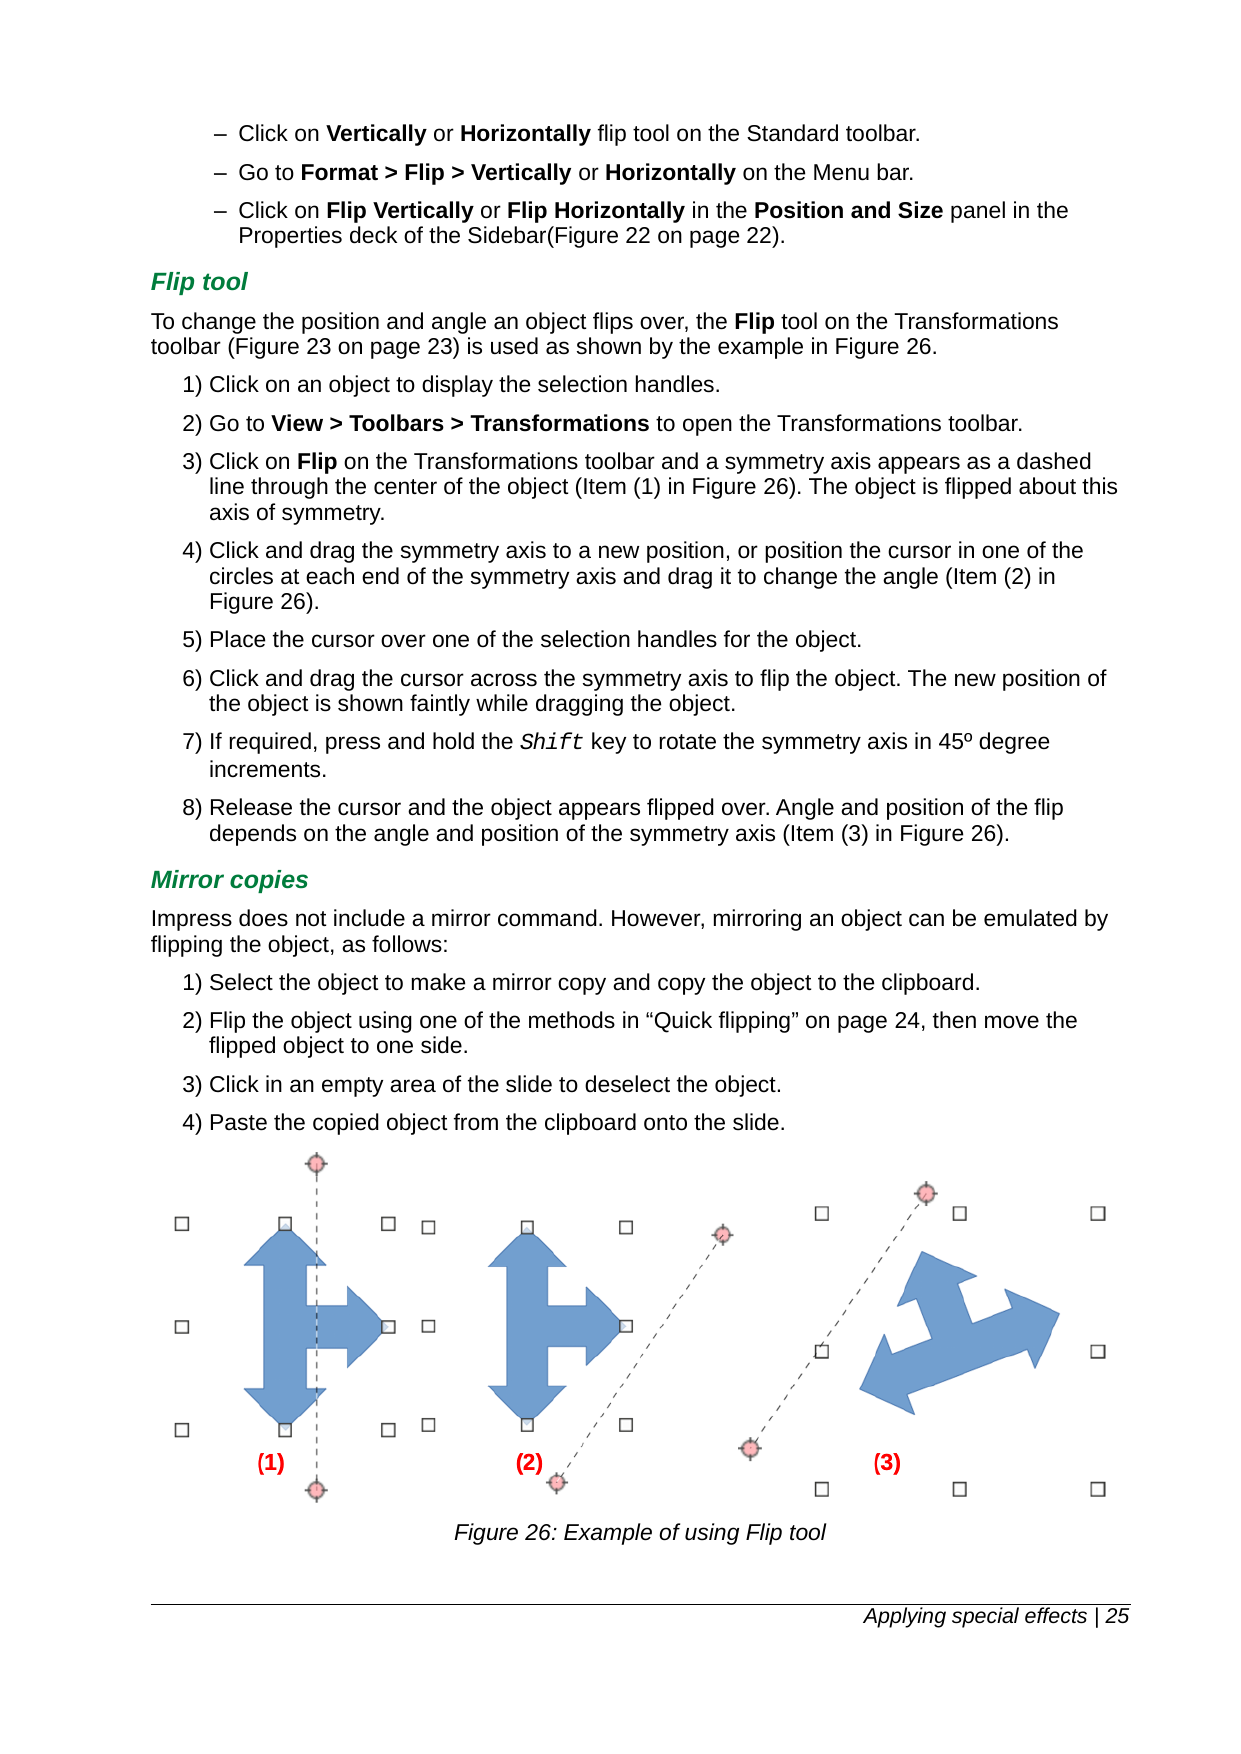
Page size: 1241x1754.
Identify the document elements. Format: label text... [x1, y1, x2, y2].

list Click on Flip on the Transformations toolbar and a symmetry axis appears as a dashed line through the center of the object (Item (1) in Figure 26). The object is flipped about this axis of symmetry. [194, 448, 1131, 525]
list Click on Vertically or Horizontally flip tool on the Standard toolbar. [223, 121, 1131, 147]
subtitle Flip tool [151, 268, 1131, 296]
list Click on Flip Vertically or Flip Horizontally in the Position and Size panel in the Properties deck of the Sidebar(Figure 22 on page 22). [223, 197, 1131, 248]
list Paste the copied object from the clipboard onto the slide. [194, 1109, 1131, 1135]
list Go to View > Toolbars > Transformations to open the Transformations toolbar. [194, 410, 1131, 436]
list Release the cursor and the object appears flipped over. Angle and position of the flip depends on the angle and position of the symmetry axis (Item (3) in Figure 26). [194, 795, 1131, 846]
list Click and drag the cursor across the symmetry axis to flip the object. The new position of the object is shown faintly while dragging the object. [194, 665, 1131, 716]
subtitle Mirror copies [151, 865, 1131, 893]
list Go to Format > Flip > Vertically or Horizontally on the Menu bar. [223, 159, 1131, 185]
list Click on an object to display the selection handles. [194, 372, 1131, 398]
list Click and drag the symmetry axis to a new position, or position the cursor in one of the circles at each end of the symmetry axis and drag it to change the angle (Item (2) in Figure 26). [194, 538, 1131, 614]
text To change the position and angle an object flips over, the Flip tool on the Transformations toolbar (Figure 23 on page 23) is used as shown by the example in Figure 26. [151, 308, 1131, 359]
text Figure 26: Example of using Flip tool [172, 1519, 1109, 1545]
list Place the cursor over one of the selection handles for the object. [194, 627, 1131, 653]
list Click in an empty area of the slide to deselect the object. [194, 1071, 1131, 1097]
picture [172, 1147, 1110, 1507]
text Impress does not include a mirror command. However, mirroring an object can be emulated by flipping the object, as follows: [151, 906, 1131, 957]
list If required, press and hold the Shift key to rotate the symmetry axis in 45º degree increments. [194, 729, 1131, 782]
list Flip the object using one of the methods in “Quick flipping” on page 24, then move the flipped object to one side. [194, 1008, 1131, 1059]
list Select the object to make a mirror copy and copy the object to the clipboard. [194, 969, 1131, 995]
